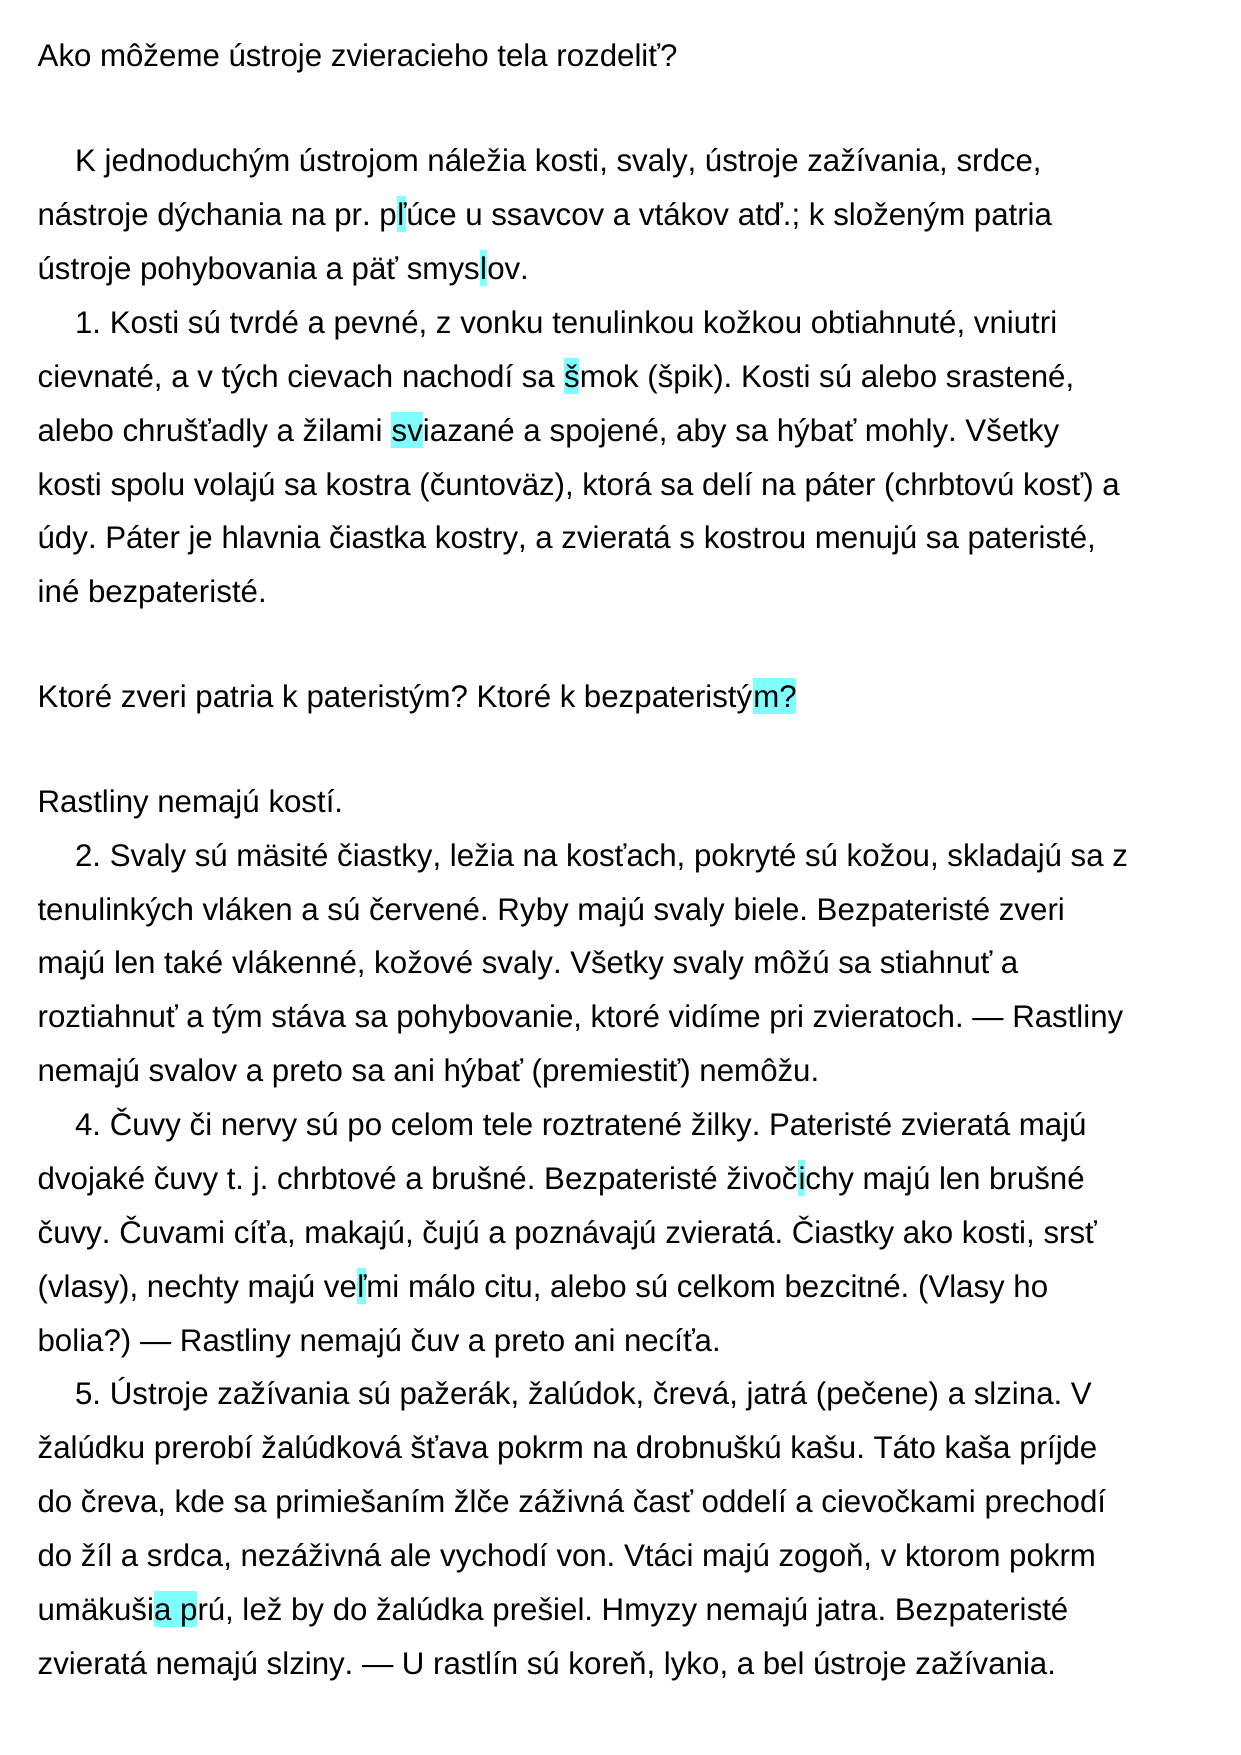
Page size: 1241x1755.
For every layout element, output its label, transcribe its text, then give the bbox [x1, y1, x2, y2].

text Ktoré zveri patria k pateristým? Ktoré k bezpateristým? [37, 678, 1130, 714]
text 2. Svaly sú mäsité čiastky, ležia na kosťach, pokryté sú kožou, skladajú sa z tenulinkých vláken a sú červené. Ryby majú svaly biele. Bezpateristé zveri majú len také vlákenné, kožové svaly. Všetky svaly môžú sa stiahnuť a roztiahnuť a tým stáva sa pohybovanie, ktoré vidíme pri zvieratoch. — Rastliny nemajú svalov a preto sa ani hýbať (premiestiť) nemôžu. [37, 837, 1130, 1088]
text 5. Ústroje zažívania sú pažerák, žalúdok, črevá, jatrá (pečene) a slzina. V žalúdku prerobí žalúdková šťava pokrm na drobnuškú kašu. Táto kaša príjde do čreva, kde sa primiešaním žlče záživná časť oddelí a cievočkami prechodí do žíl a srdca, nezáživná ale vychodí von. Vtáci majú zogoň, v ktorom pokrm umäkušia prú, lež by do žalúdka prešiel. Hmyzy nemajú jatra. Bezpateristé zvieratá nemajú slziny. — U rastlín sú koreň, lyko, a bel ústroje zažívania. [37, 1375, 1130, 1681]
text 1. Kosti sú tvrdé a pevné, z vonku tenulinkou kožkou obtiahnuté, vniutri cievnaté, a v tých cievach nachodí sa šmok (špik). Kosti sú alebo srastené, alebo chrušťadly a žilami sviazané a spojené, aby sa hýbať mohly. Všetky kosti spolu volajú sa kostra (čuntoväz), ktorá sa delí na páter (chrbtovú kosť) a údy. Páter je hlavnia čiastka kostry, a zvieratá s kostrou menujú sa pateristé, iné bezpateristé. [37, 304, 1130, 609]
text Ako môžeme ústroje zvieracieho tela rozdeliť? [37, 37, 1130, 73]
text K jednoduchým ústrojom náležia kosti, svaly, ústroje zažívania, srdce, nástroje dýchania na pr. pľúce u ssavcov a vtákov atď.; k složeným patria ústroje pohybovania a päť smyslov. [37, 142, 1130, 286]
text 4. Čuvy či nervy sú po celom tele roztratené žilky. Pateristé zvieratá majú dvojaké čuvy t. j. chrbtové a brušné. Bezpateristé živočichy majú len brušné čuvy. Čuvami cíťa, makajú, čujú a poznávajú zvieratá. Čiastky ako kosti, srsť (vlasy), nechty majú veľmi málo citu, alebo sú celkom bezcitné. (Vlasy ho bolia?) — Rastliny nemajú čuv a preto ani necíťa. [37, 1106, 1130, 1357]
text Rastliny nemajú kostí. [37, 783, 1130, 819]
